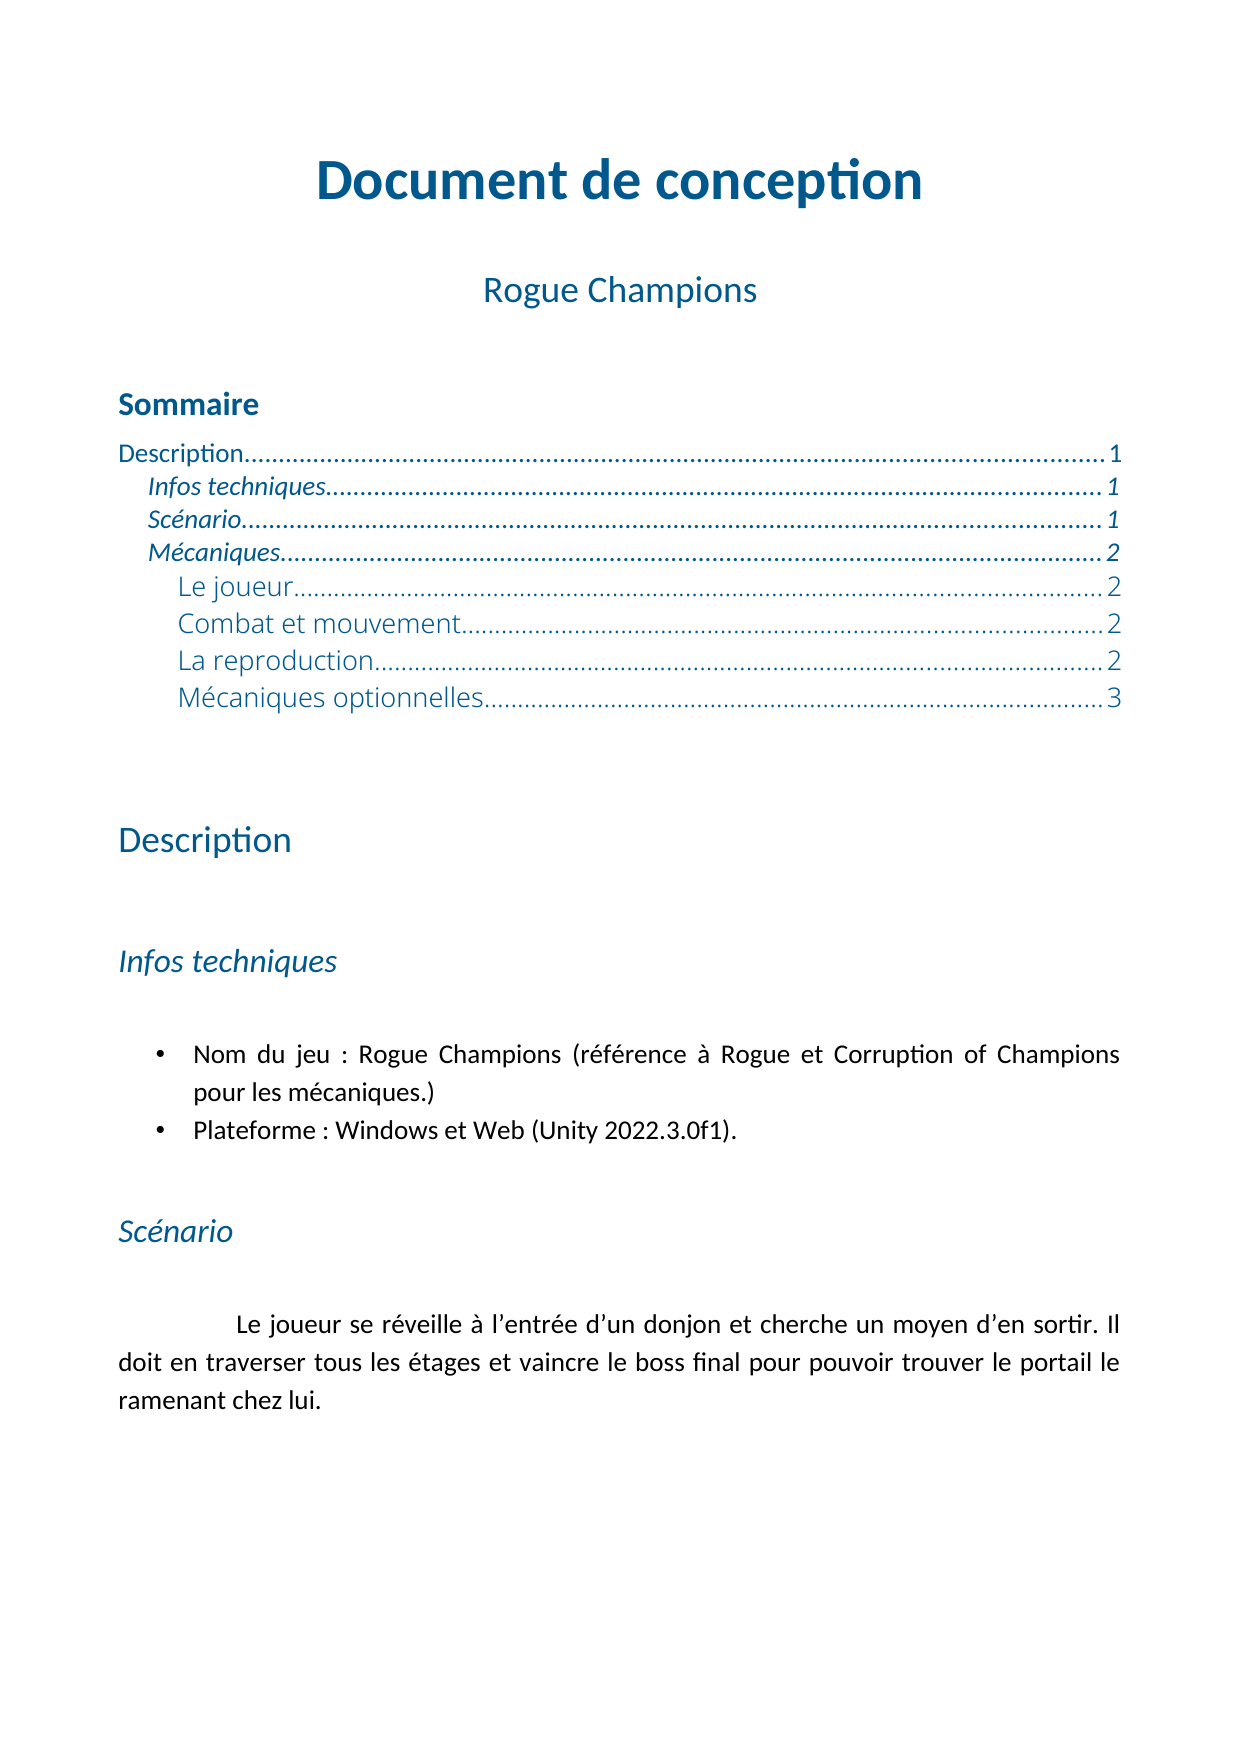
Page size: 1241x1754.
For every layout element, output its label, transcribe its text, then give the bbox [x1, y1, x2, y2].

text La reproduction 2 [177, 642, 1122, 678]
text Le joueur se réveille à l’entrée d’un donjon et cherche un moyen d’en sortir. Il doit en traverser tous les étages et vaincre le boss final pour pouvoir trouver le portail le ramenant chez lui. [118, 1307, 1122, 1416]
subtitle Scénario [118, 1210, 1122, 1251]
subtitle Description [118, 816, 1122, 862]
text Description 1 [118, 436, 1122, 469]
text Infos techniques 1 [148, 469, 1122, 502]
text Mécaniques optionnelles 3 [177, 678, 1122, 715]
subtitle Rogue Champions [118, 266, 1122, 312]
list Nom du jeu : Rogue Champions (référence à Rogue et Corruption of Champions pour les mécaniques.) [156, 1037, 1122, 1108]
subtitle Sommaire [118, 382, 1122, 423]
title Document de conception [118, 143, 1122, 214]
text Mécaniques 2 [148, 535, 1122, 568]
subtitle Infos techniques [118, 940, 1122, 981]
text Combat et mouvement 2 [177, 605, 1122, 642]
text Le joueur 2 [177, 568, 1122, 605]
list Plateforme : Windows et Web (Unity 2022.3.0f1). [156, 1113, 1122, 1146]
text Scénario 1 [148, 502, 1122, 535]
